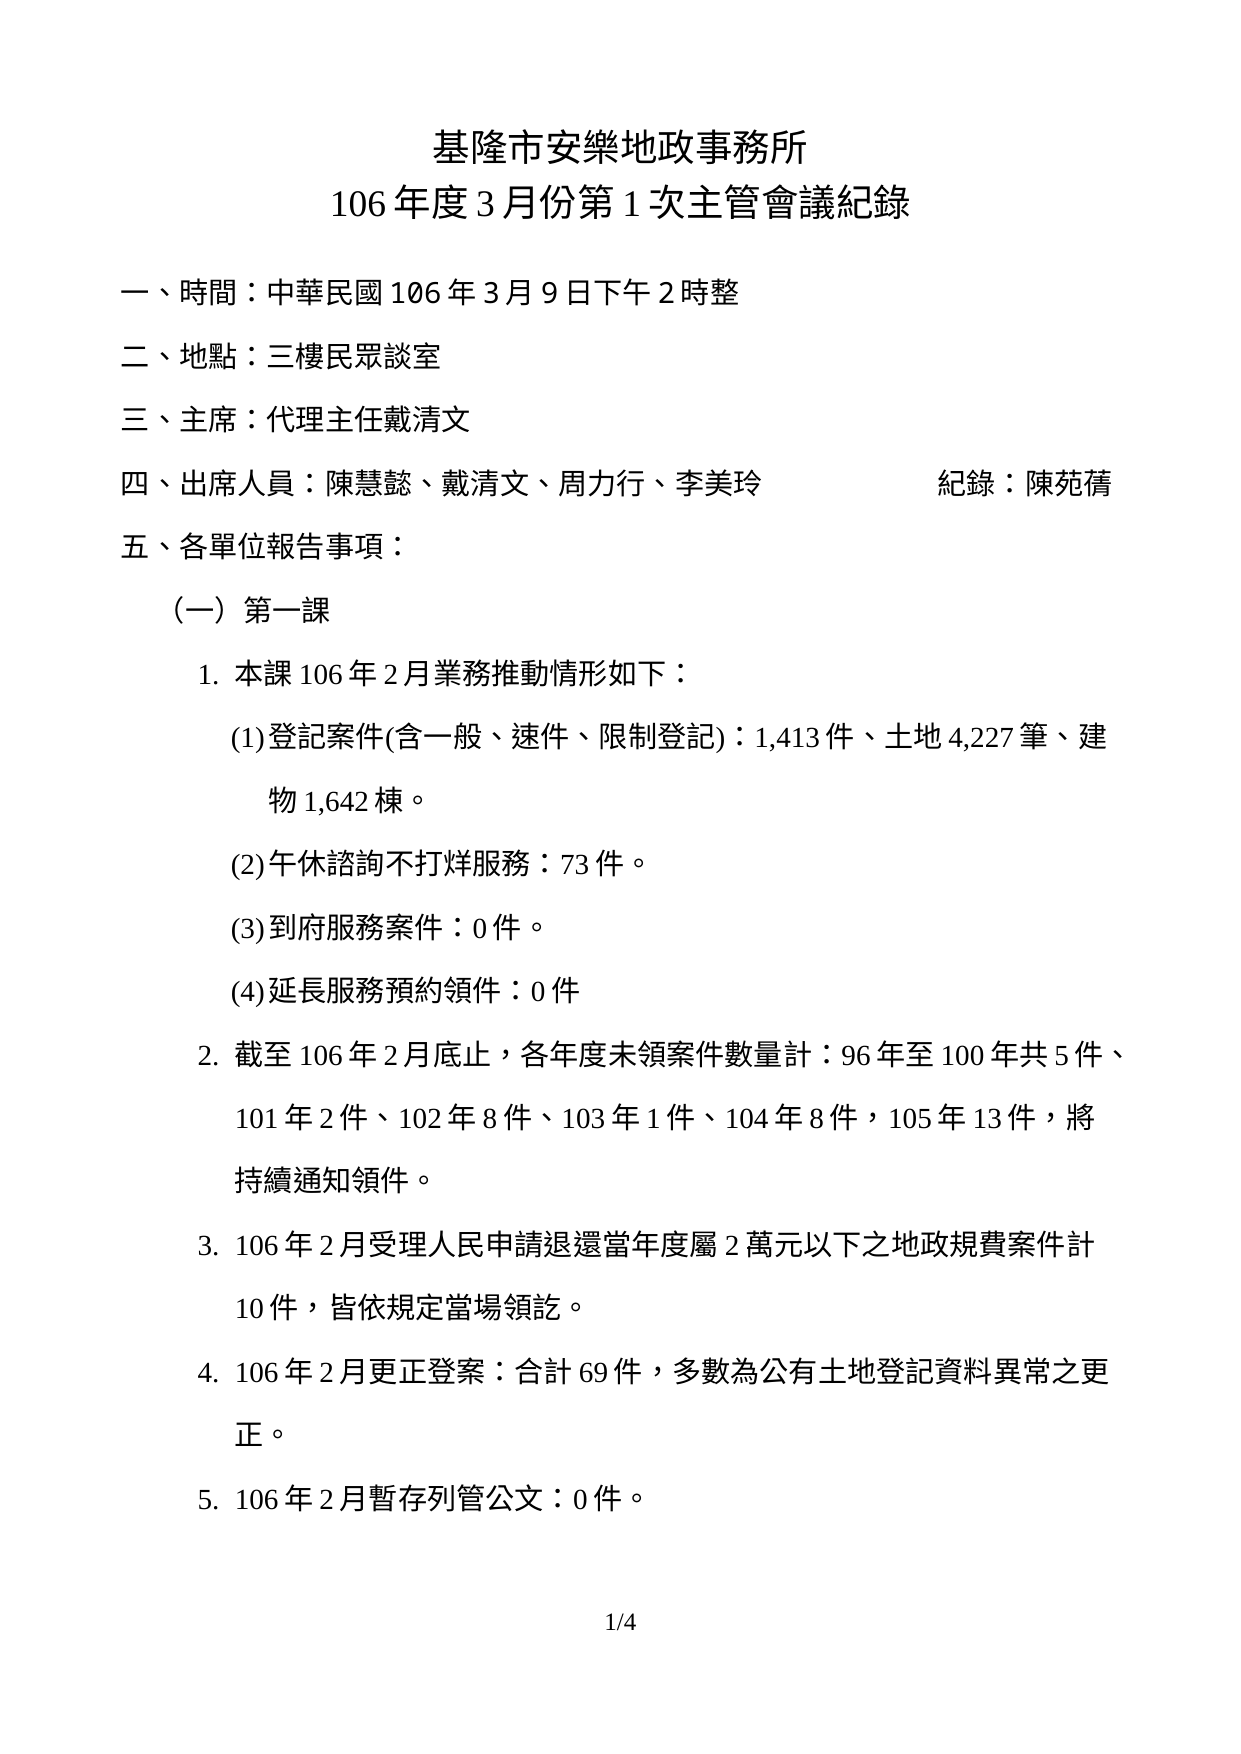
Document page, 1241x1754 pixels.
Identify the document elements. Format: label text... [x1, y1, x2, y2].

list 登記案件(含一般、速件、限制登記)：1,413件、土地4,227筆、建物1,642棟。 [231, 714, 1122, 820]
list 106年2月更正登案：合計69件，多數為公有土地登記資料異常之更正。 [197, 1348, 1122, 1454]
list 時間：中華民國106年3月9日下午2時整 [119, 270, 1122, 312]
list 延長服務預約領件：0件 [231, 968, 1122, 1010]
list 主席：代理主任戴清文 [119, 397, 1122, 439]
list 本課106年2月業務推動情形如下： [197, 651, 1122, 693]
list 出席人員：陳慧懿、戴清文、周力行、李美玲 紀錄：陳苑蒨 [119, 460, 1122, 502]
list 各單位報告事項： [119, 524, 1122, 566]
list 106年2月受理人民申請退還當年度屬2萬元以下之地政規費案件計10件，皆依規定當場領訖。 [197, 1221, 1122, 1327]
text 106年度3月份第1次主管會議紀錄 [118, 172, 1122, 227]
text 基隆市安樂地政事務所 [118, 118, 1122, 172]
list 106年2月暫存列管公文：0件。 [197, 1475, 1122, 1517]
list 地點：三樓民眾談室 [119, 333, 1122, 376]
list 第一課 [156, 587, 1122, 629]
list 截至106年2月底止，各年度未領案件數量計：96年至100年共5件、101年2件、102年8件、103年1件、104年8件，105年13件，將持續通知領件。 [197, 1031, 1122, 1200]
list 到府服務案件：0件。 [231, 904, 1122, 947]
list 午休諮詢不打烊服務：73件。 [231, 841, 1122, 883]
